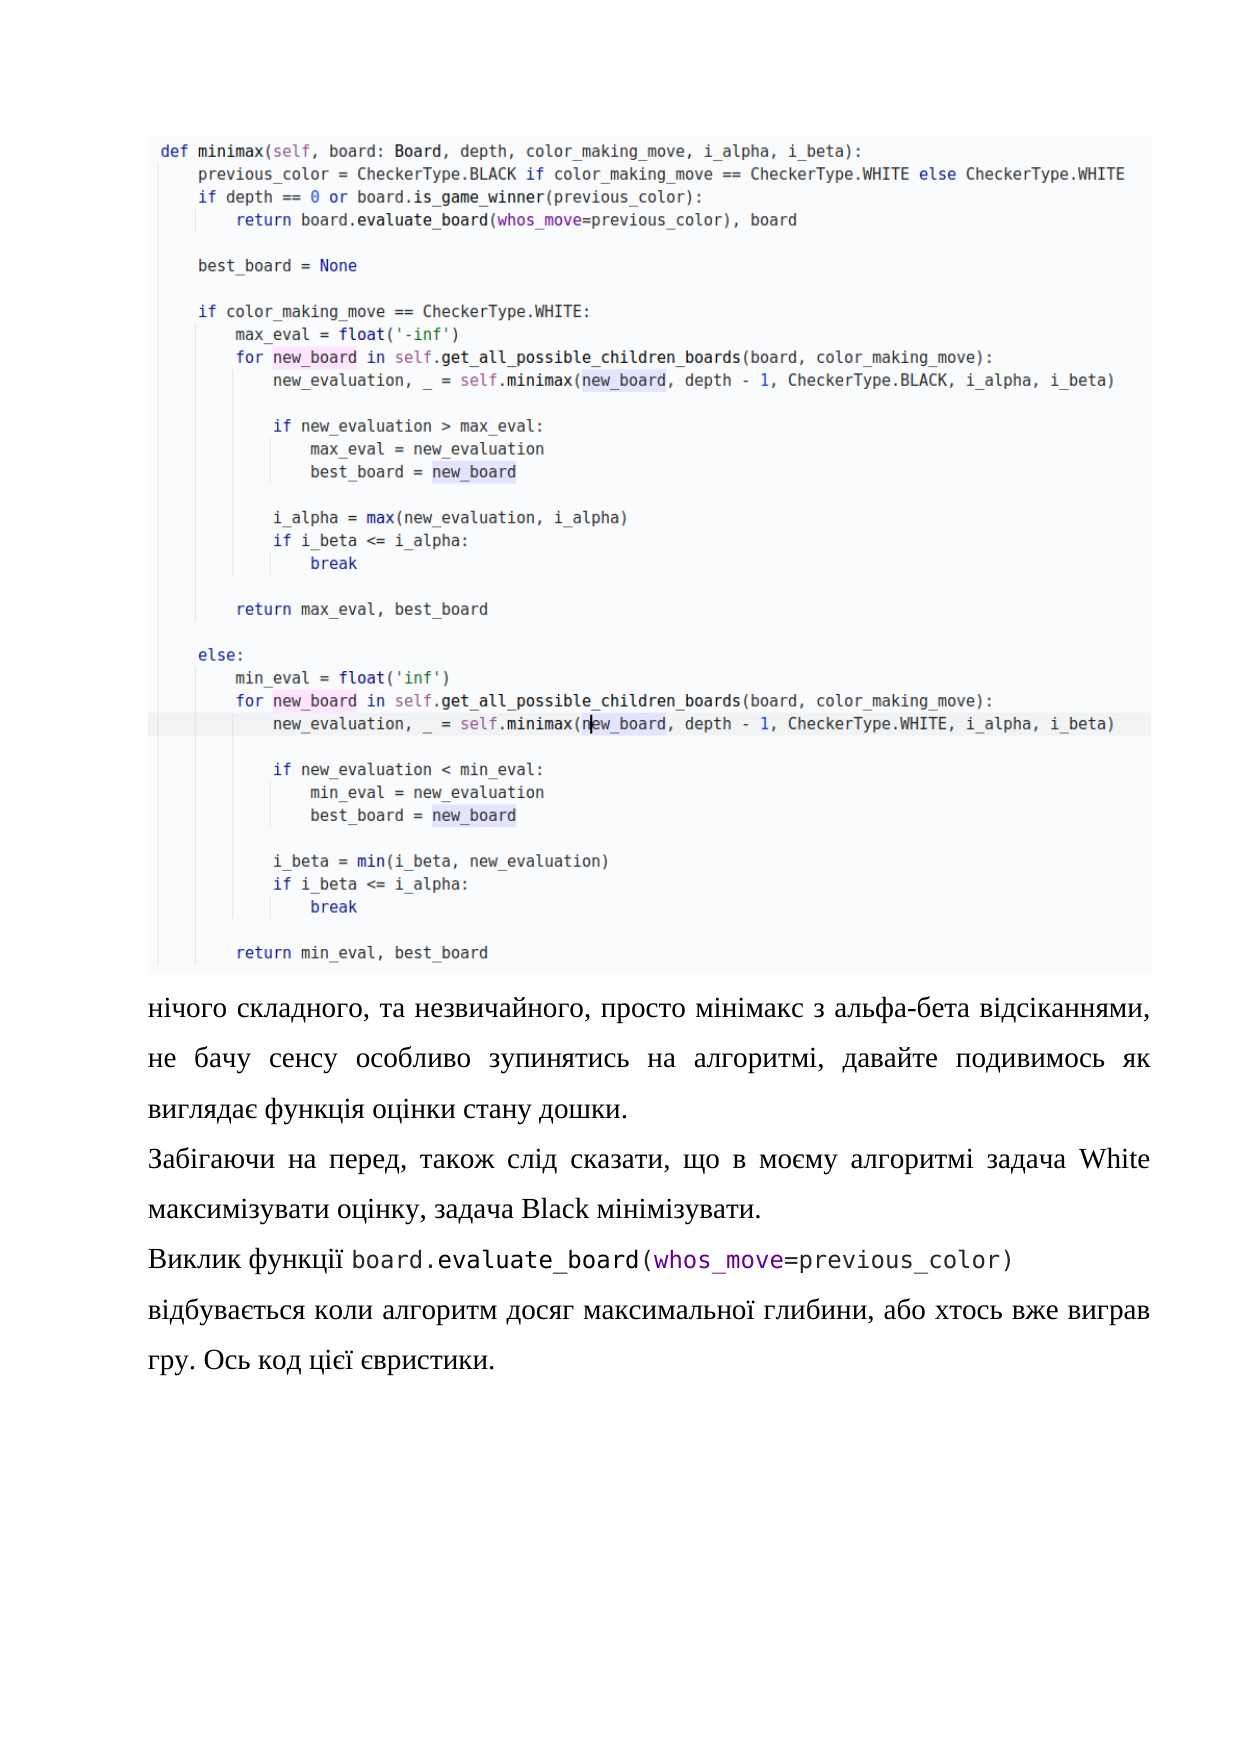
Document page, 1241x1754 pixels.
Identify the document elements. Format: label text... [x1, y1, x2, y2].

text Виклик функції board.evaluate_board(whos_move=previous_color) [148, 1242, 1152, 1275]
picture [147, 135, 1152, 974]
text [148, 118, 1152, 135]
text Забігаючи на перед, також слід сказати, що в моєму алгоритмі задача White максимізувати оцінку, задача Black мінімізувати. [148, 1141, 1152, 1225]
text нічого складного, та незвичайного, просто мінімакс з альфа-бета відсіканнями, не бачу сенсу особливо зупинятись на алгоритмі, давайте подивимось як виглядає функція оцінки стану дошки. [148, 974, 1152, 1124]
text відбувається коли алгоритм досяг максимальної глибини, або хтось вже виграв гру. Ось код цієї євристики. [148, 1292, 1152, 1376]
